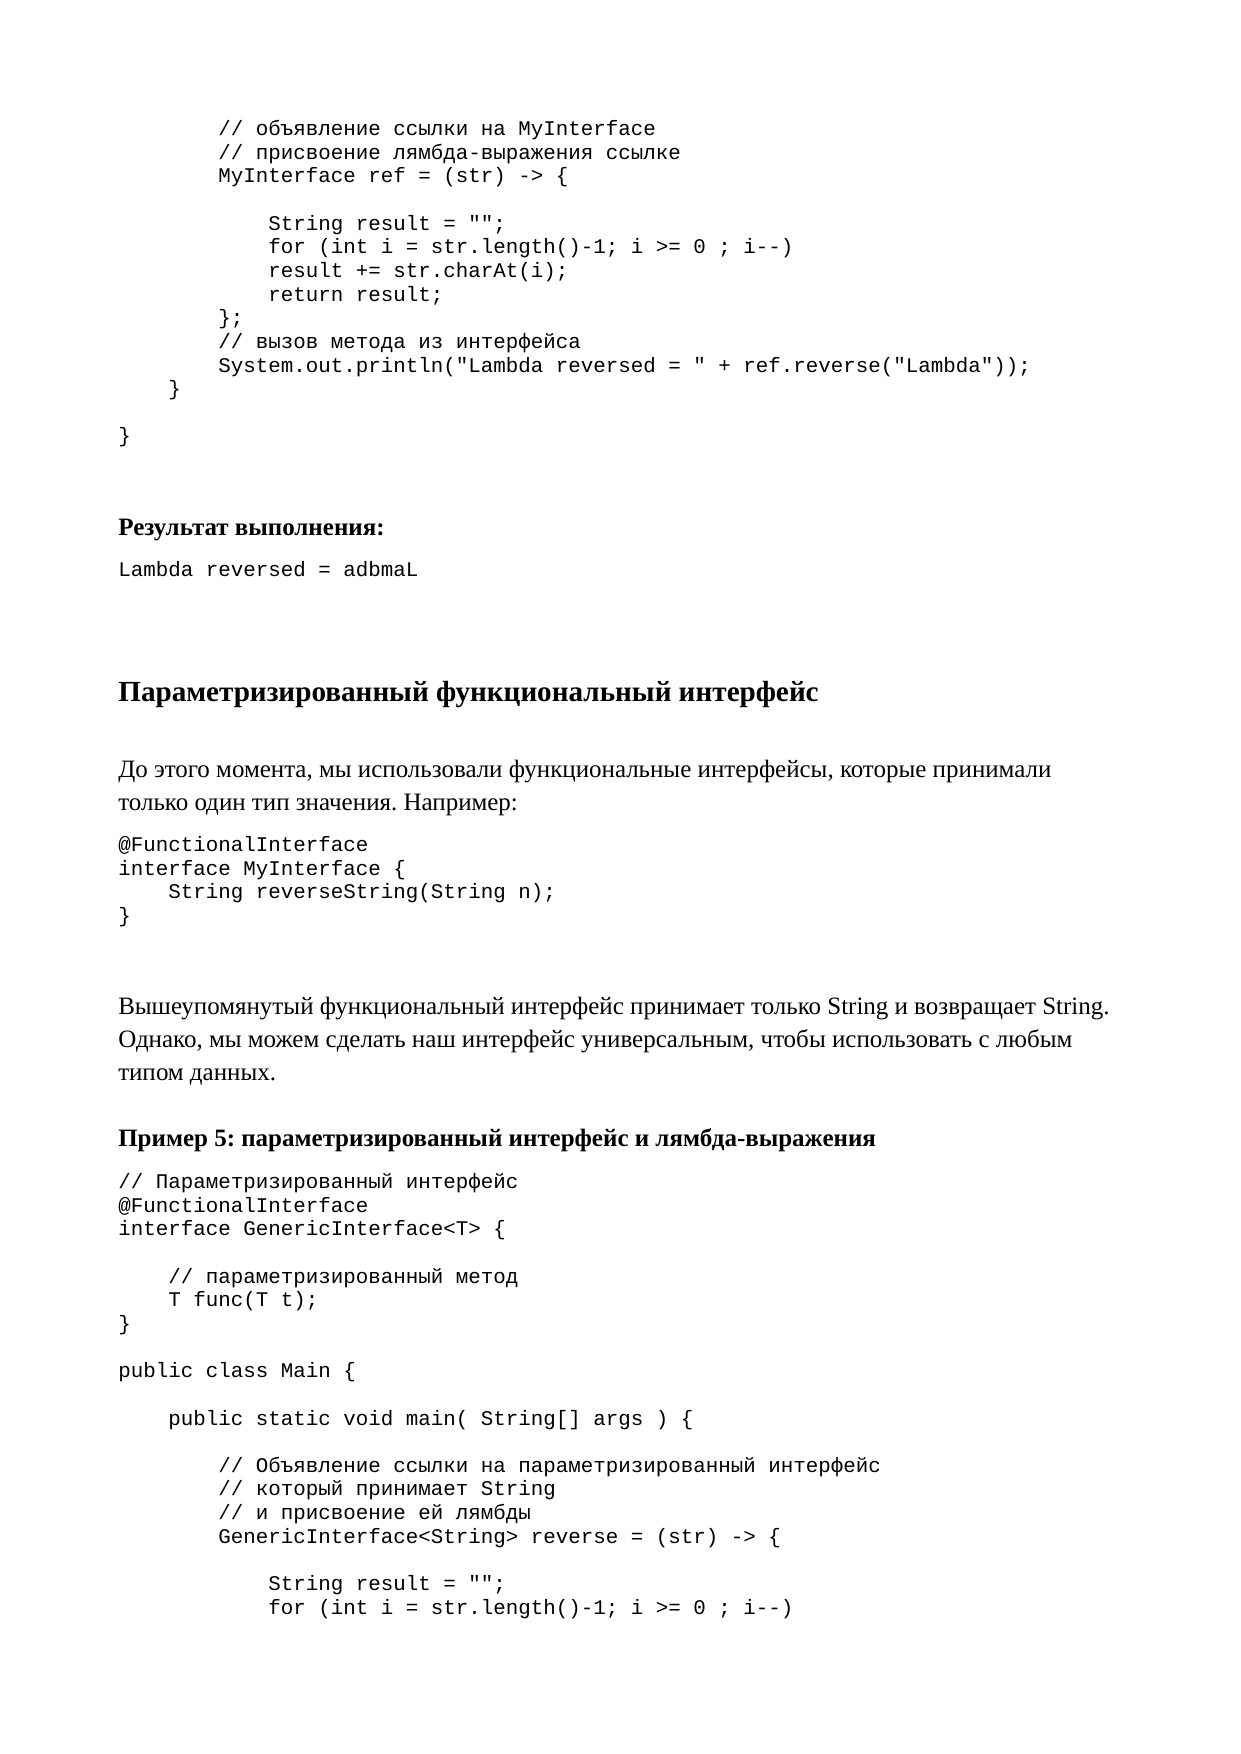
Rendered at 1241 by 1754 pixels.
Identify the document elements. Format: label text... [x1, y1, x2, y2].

text // параметризированный метод [118, 1266, 1122, 1289]
text Lambda reversed = adbmaL [118, 559, 1122, 583]
text // который принимает String [118, 1478, 1122, 1502]
text До этого момента, мы использовали функциональные интерфейсы, которые принимали только один тип значения. Например: [118, 721, 1122, 815]
text } [118, 426, 1122, 449]
text public class Main { [118, 1360, 1122, 1384]
text // объявление ссылки на MyInterface [118, 118, 1122, 142]
text // и присвоение ей лямбды [118, 1502, 1122, 1526]
text interface MyInterface { [118, 858, 1122, 882]
text String result = ""; [118, 213, 1122, 236]
text public static void main( String[] args ) { [118, 1407, 1122, 1431]
text for (int i = str.length()-1; i >= 0 ; i--) [118, 236, 1122, 260]
text @FunctionalInterface [118, 1195, 1122, 1218]
text String result = ""; [118, 1573, 1122, 1597]
text }; [118, 307, 1122, 331]
subtitle Параметризированный функциональный интерфейс [118, 674, 1122, 708]
text T func(T t); [118, 1289, 1122, 1313]
text MyInterface ref = (str) -> { [118, 165, 1122, 189]
text } [118, 1313, 1122, 1337]
text // Параметризированный интерфейс [118, 1171, 1122, 1195]
text String reverseString(String n); [118, 882, 1122, 905]
text System.out.println("Lambda reversed = " + ref.reverse("Lambda")); [118, 354, 1122, 378]
text interface GenericInterface<T> { [118, 1218, 1122, 1242]
text for (int i = str.length()-1; i >= 0 ; i--) [118, 1597, 1122, 1620]
text Вышеупомянутый функциональный интерфейс принимает только String и возвращает String. Однако, мы можем сделать наш интерфейс универсальным, чтобы использовать с любым типом данных. Пример 5: параметризированный интерфейс и лямбда-выражения [118, 958, 1122, 1152]
text // Объявление ссылки на параметризированный интерфейс [118, 1455, 1122, 1478]
text return result; [118, 284, 1122, 307]
text GenericInterface<String> reverse = (str) -> { [118, 1526, 1122, 1549]
text Результат выполнения: [118, 479, 1122, 540]
text // присвоение лямбда-выражения ссылке [118, 142, 1122, 165]
text } [118, 905, 1122, 929]
text @FunctionalInterface [118, 834, 1122, 858]
text } [118, 378, 1122, 402]
text result += str.charAt(i); [118, 260, 1122, 284]
text // вызов метода из интерфейса [118, 331, 1122, 354]
